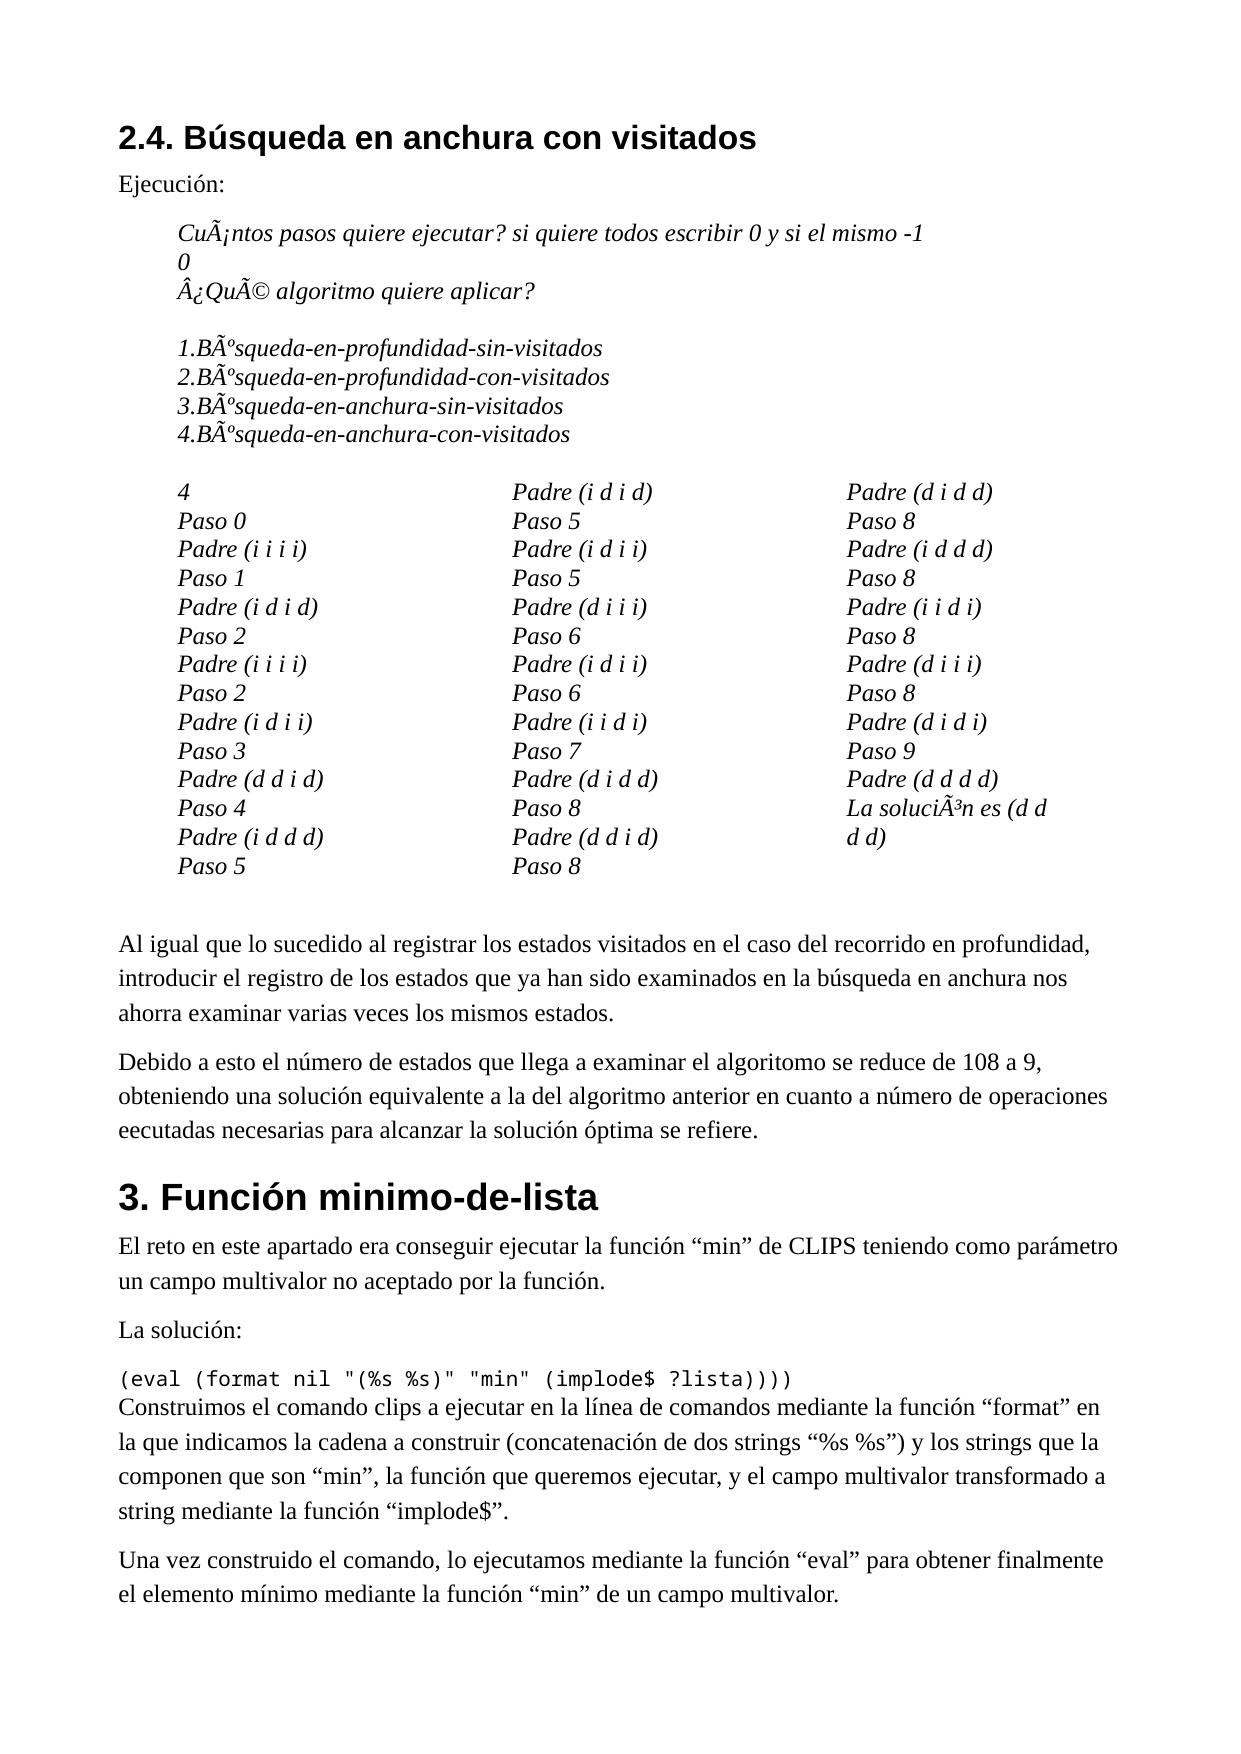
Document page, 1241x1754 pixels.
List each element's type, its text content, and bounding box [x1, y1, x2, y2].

text Paso 8 [846, 506, 1063, 534]
text Padre (d d d d) [846, 764, 1063, 793]
text Padre (d i i i) [512, 592, 728, 621]
text Paso 3 [177, 736, 394, 764]
text Paso 6 [512, 678, 728, 707]
text Paso 8 [512, 851, 728, 879]
text Â¿QuÃ© algoritmo quiere aplicar? [177, 276, 1063, 304]
text Padre (d i d d) [846, 477, 1063, 506]
text Padre (i d d d) [177, 822, 394, 851]
text Paso 8 [846, 621, 1063, 649]
text Padre (d d i d) [177, 764, 394, 793]
text 4 [177, 477, 394, 506]
text Padre (i d i i) [512, 534, 728, 563]
text Padre (i i d i) [846, 592, 1063, 621]
text 4.BÃºsqueda-en-anchura-con-visitados [177, 419, 1063, 448]
text Padre (i d i d) [177, 592, 394, 621]
text Padre (i d i d) [512, 477, 728, 506]
text Construimos el comando clips a ejecutar en la línea de comandos mediante la función “format” en la que indicamos la cadena a construir (concatenación de dos strings “%s %s”) y los strings que la componen que son “min”, la función que queremos ejecutar, y el campo multivalor transformado a string mediante la función “implode$”. [118, 1392, 1122, 1524]
text Padre (d d i d) [512, 822, 728, 851]
text Padre (i i d i) [512, 707, 728, 736]
text 3.BÃºsqueda-en-anchura-sin-visitados [177, 391, 1063, 419]
text Una vez construido el comando, lo ejecutamos mediante la función “eval” para obtener finalmente el elemento mínimo mediante la función “min” de un campo multivalor. [118, 1545, 1122, 1608]
text 2.BÃºsqueda-en-profundidad-con-visitados [177, 362, 1063, 391]
text (eval (format nil "(%s %s)" "min" (implode$ ?lista)))) [118, 1364, 1122, 1392]
text Padre (i d i i) [512, 649, 728, 678]
text Paso 7 [512, 736, 728, 764]
text Paso 8 [846, 563, 1063, 592]
text Paso 0 [177, 506, 394, 534]
text Paso 6 [512, 621, 728, 649]
text Ejecución: [118, 169, 1122, 198]
subtitle 3. Función minimo-de-lista [118, 1175, 1122, 1219]
text La soluciÃ³n es (d d d d) [846, 793, 1063, 851]
text Paso 8 [512, 793, 728, 822]
text Al igual que lo sucedido al registrar los estados visitados en el caso del recorrido en profundidad, introducir el registro de los estados que ya han sido examinados en la búsqueda en anchura nos ahorra examinar varias veces los mismos estados. [118, 929, 1122, 1026]
subtitle 2.4. Búsqueda en anchura con visitados [118, 118, 1122, 157]
text Padre (d i i i) [846, 649, 1063, 678]
text 0 [177, 247, 1063, 276]
text Padre (i d i i) [177, 707, 394, 736]
text El reto en este apartado era conseguir ejecutar la función “min” de CLIPS teniendo como parámetro un campo multivalor no aceptado por la función. [118, 1231, 1122, 1294]
text Paso 2 [177, 678, 394, 707]
text 1.BÃºsqueda-en-profundidad-sin-visitados [177, 333, 1063, 362]
text Paso 5 [512, 506, 728, 534]
text Paso 1 [177, 563, 394, 592]
text Padre (i d d d) [846, 534, 1063, 563]
text CuÃ¡ntos pasos quiere ejecutar? si quiere todos escribir 0 y si el mismo -1 [177, 218, 1063, 247]
text Debido a esto el número de estados que llega a examinar el algoritomo se reduce de 108 a 9, obteniendo una solución equivalente a la del algoritmo anterior en cuanto a número de operaciones eecutadas necesarias para alcanzar la solución óptima se refiere. [118, 1047, 1122, 1144]
text Padre (i i i i) [177, 649, 394, 678]
text Padre (d i d d) [512, 764, 728, 793]
text Paso 5 [177, 851, 394, 879]
text La solución: [118, 1315, 1122, 1343]
text Paso 8 [846, 678, 1063, 707]
text Paso 9 [846, 736, 1063, 764]
text Paso 2 [177, 621, 394, 649]
text Paso 5 [512, 563, 728, 592]
text Paso 4 [177, 793, 394, 822]
text Padre (d i d i) [846, 707, 1063, 736]
text Padre (i i i i) [177, 534, 394, 563]
